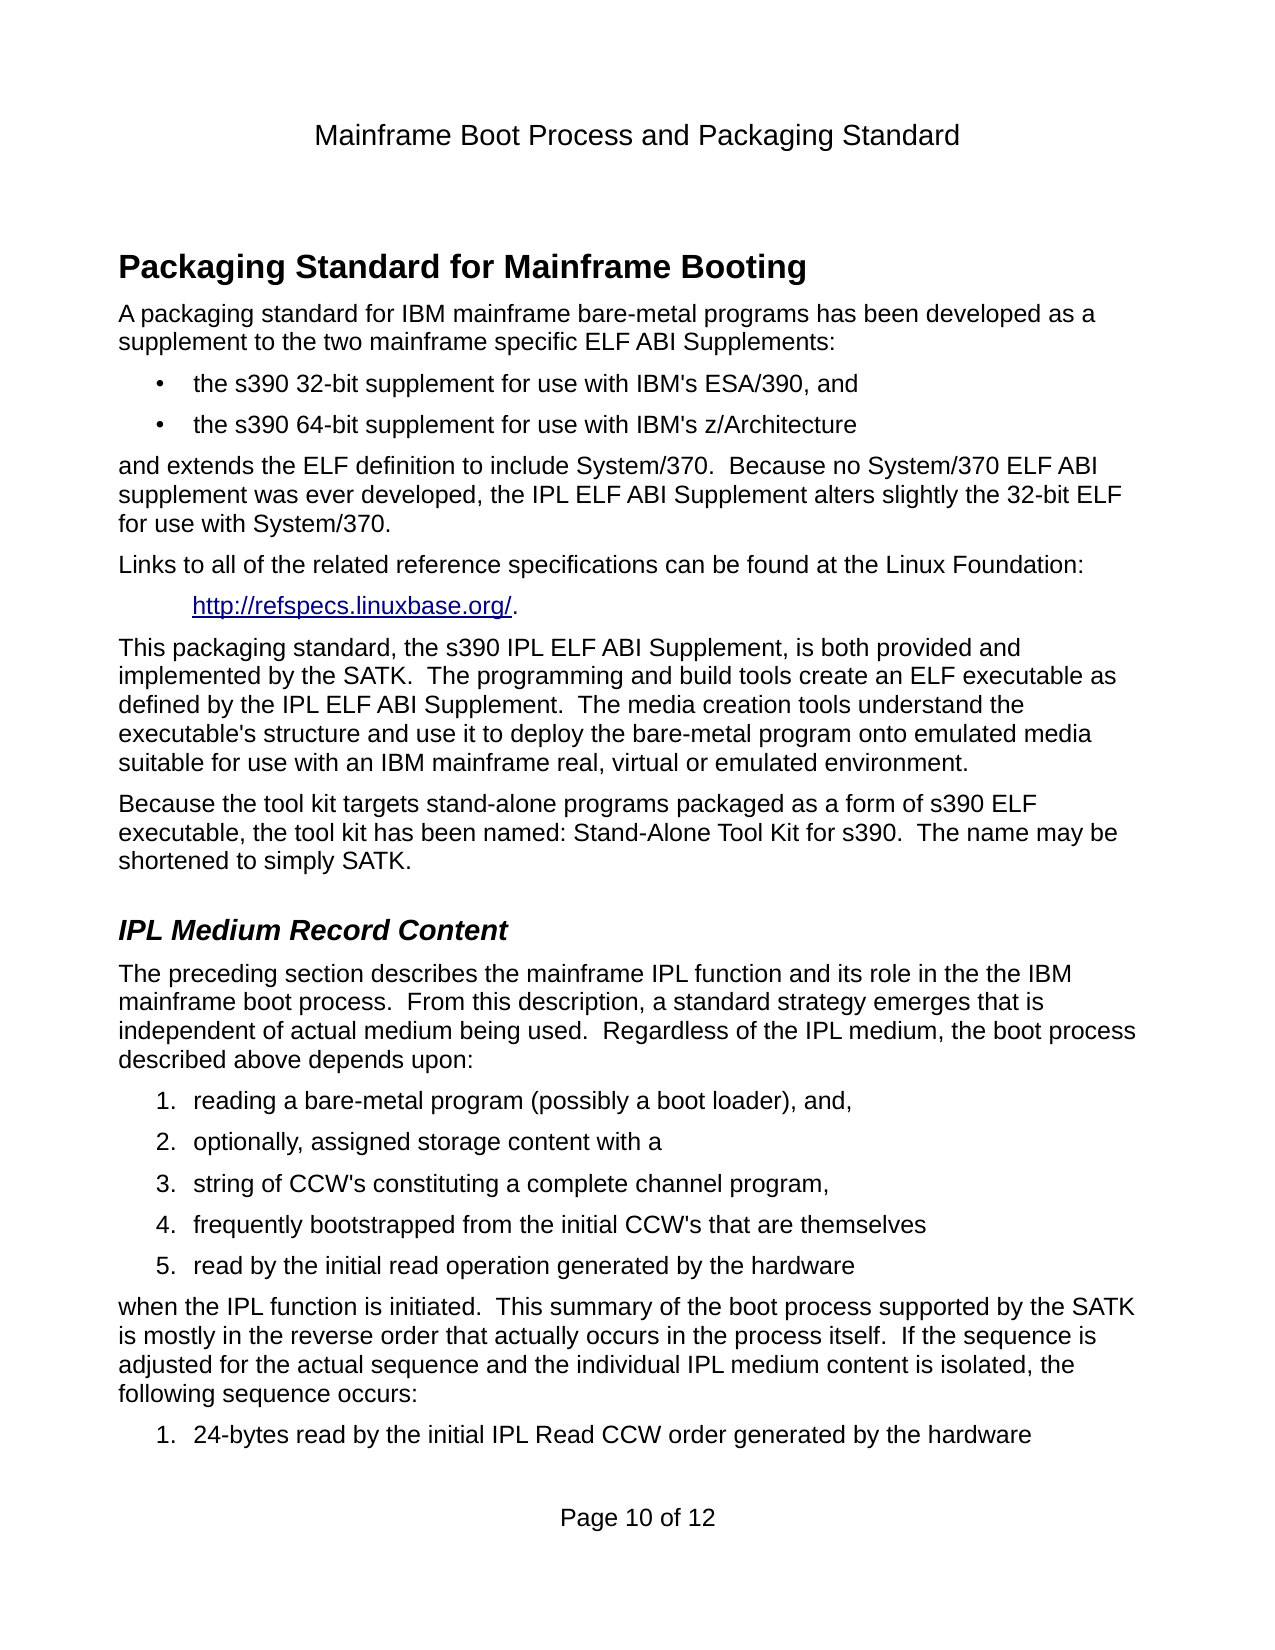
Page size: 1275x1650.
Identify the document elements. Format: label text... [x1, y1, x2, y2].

list the s390 64-bit supplement for use with IBM's z/Architecture [156, 410, 1157, 439]
list the s390 32-bit supplement for use with IBM's ESA/390, and [156, 368, 1157, 397]
list read by the initial read operation generated by the hardware [156, 1251, 1157, 1280]
text A packaging standard for IBM mainframe bare-metal programs has been developed as a supplement to the two mainframe specific ELF ABI Supplements: [118, 298, 1157, 356]
text The preceding section describes the mainframe IPL function and its role in the the IBM mainframe boot process. From this description, a standard strategy emerges that is independent of actual medium being used. Regardless of the IPL medium, the boot process described above depends upon: [118, 958, 1157, 1073]
text Links to all of the related reference specifications can be found at the Linux Foundation: [118, 550, 1157, 579]
text Because the tool kit targets stand-alone programs packaged as a form of s390 ELF executable, the tool kit has been named: Stand-Alone Tool Kit for s390. The name may be shortened to simply SATK. [118, 789, 1157, 875]
text when the IPL function is initiated. This summary of the boot process supported by the SATK is mostly in the reverse order that actually occurs in the process itself. If the sequence is adjusted for the actual sequence and the individual IPL medium content is isolated, the following sequence occurs: [118, 1292, 1157, 1407]
list optionally, assigned storage content with a [156, 1127, 1157, 1156]
subtitle Packaging Standard for Mainframe Booting [118, 247, 1157, 286]
subtitle IPL Medium Record Content [118, 912, 1157, 946]
list frequently bootstrapped from the initial CCW's that are themselves [156, 1210, 1157, 1238]
list reading a bare-metal program (possibly a boot loader), and, [156, 1086, 1157, 1115]
list string of CCW's constituting a complete channel program, [156, 1168, 1157, 1197]
text and extends the ELF definition to include System/370. Because no System/370 ELF ABI supplement was ever developed, the IPL ELF ABI Supplement alters slightly the 32-bit ELF for use with System/370. [118, 451, 1157, 537]
text http://refspecs.linuxbase.org/. [192, 591, 1157, 620]
text This packaging standard, the s390 IPL ELF ABI Supplement, is both provided and implemented by the SATK. The programming and build tools create an ELF executable as defined by the IPL ELF ABI Supplement. The media creation tools understand the executable's structure and use it to deploy the bare-metal program onto emulated media suitable for use with an IBM mainframe real, virtual or emulated environment. [118, 632, 1157, 776]
list 24-bytes read by the initial IPL Read CCW order generated by the hardware [156, 1420, 1157, 1448]
